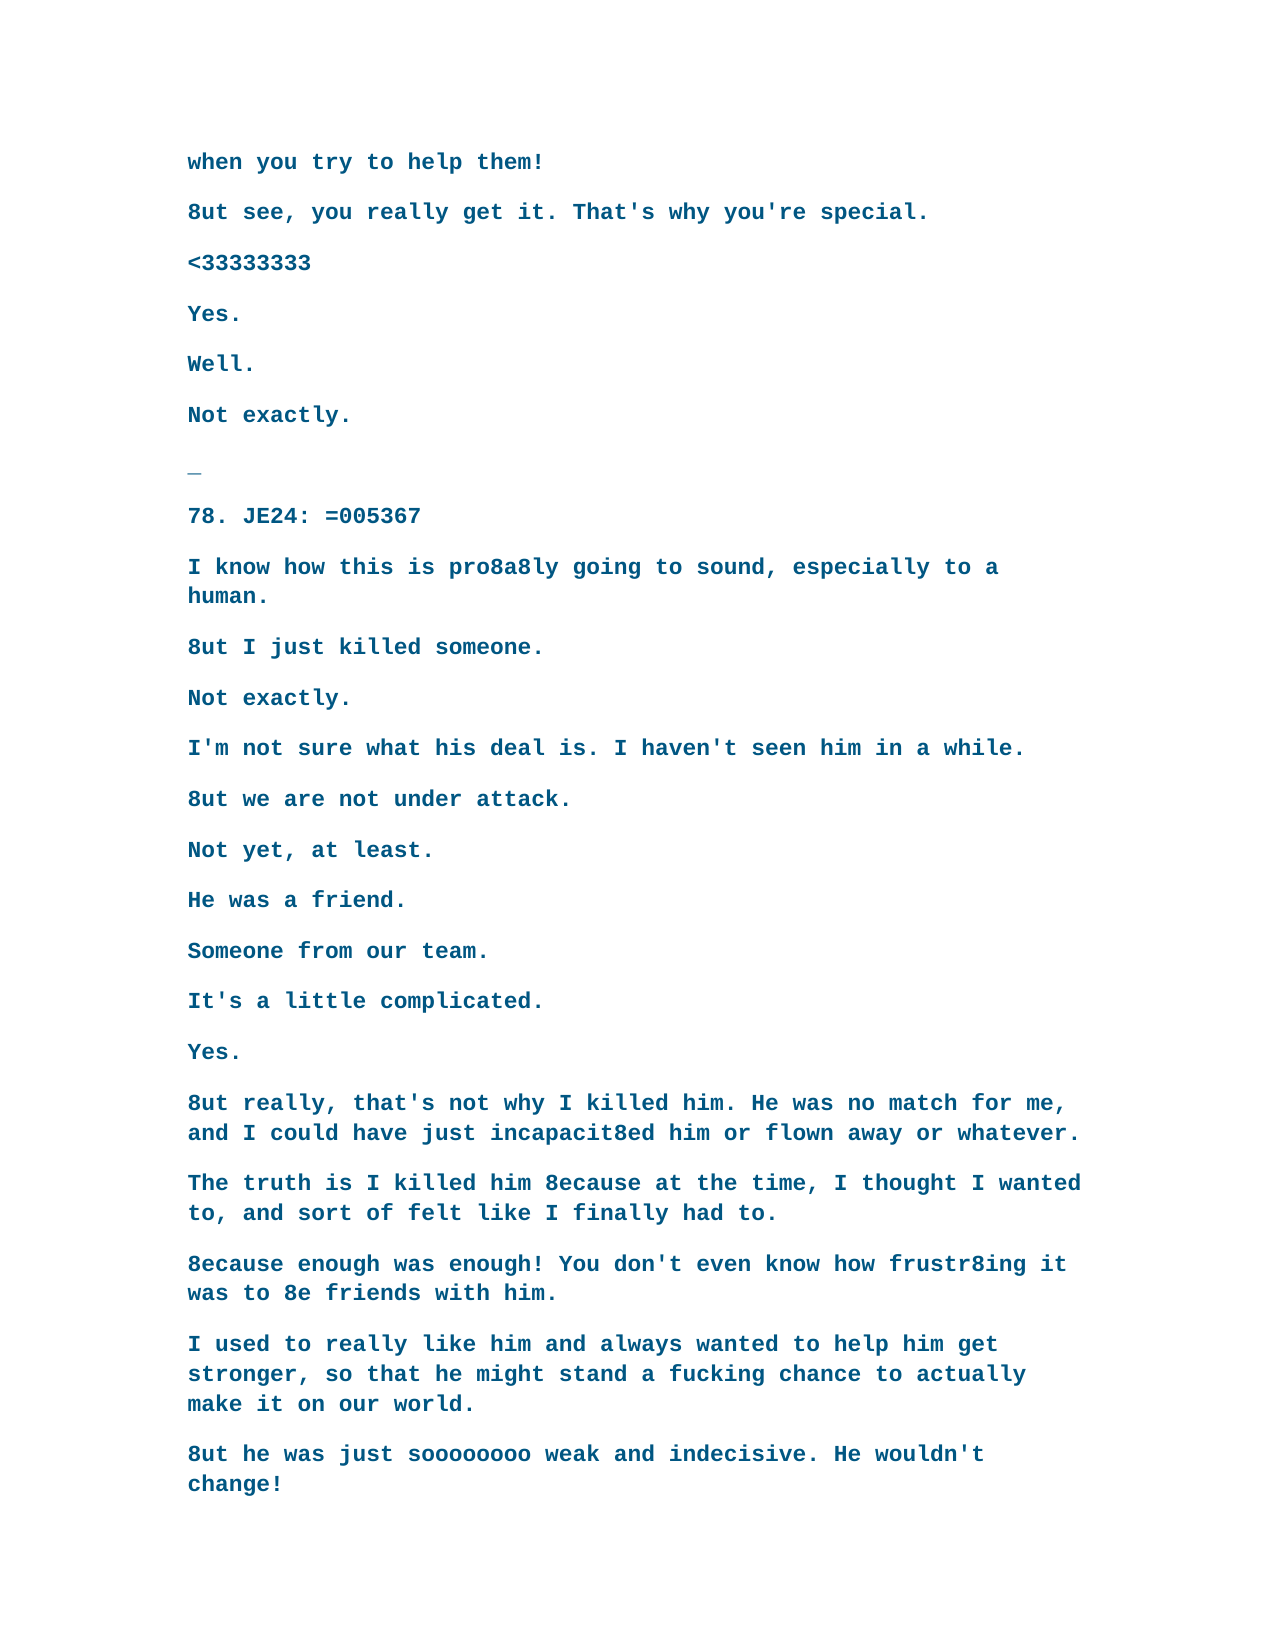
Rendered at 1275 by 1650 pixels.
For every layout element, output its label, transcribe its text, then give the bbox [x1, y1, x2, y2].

text It's a little complicated. [187, 990, 1087, 1016]
text 8ecause enough was enough! You don't even know how frustr8ing it was to 8e friends with him. [187, 1252, 1087, 1308]
text 8ut really, that's not why I killed him. He was no match for me, and I could have just incapacit8ed him or flown away or whatever. [187, 1091, 1087, 1147]
text 8ut we are not under attack. [187, 787, 1087, 813]
text I'm not sure what his deal is. I haven't seen him in a while. [187, 737, 1087, 763]
text <33333333 [187, 251, 1087, 277]
text Not yet, at least. [187, 838, 1087, 864]
text Someone from our team. [187, 939, 1087, 965]
text The truth is I killed him 8ecause at the time, I thought I wanted to, and sort of felt like I finally had to. [187, 1171, 1087, 1227]
text 8ut he was just soooooooo weak and indecisive. He wouldn't change! [187, 1442, 1087, 1498]
text _ [187, 454, 1087, 480]
text Yes. [187, 302, 1087, 328]
text 8ut I just killed someone. [187, 635, 1087, 661]
text Well. [187, 352, 1087, 378]
text I used to really like him and always wanted to help him get stronger, so that he might stand a fucking chance to actually make it on our world. [187, 1332, 1087, 1418]
text 78. JE24: =005367 [187, 504, 1087, 530]
text Not exactly. [187, 403, 1087, 429]
text I know how this is pro8a8ly going to sound, especially to a human. [187, 555, 1087, 611]
text Yes. [187, 1040, 1087, 1066]
text Not exactly. [187, 686, 1087, 712]
text when you try to help them! [187, 150, 1087, 176]
text 8ut see, you really get it. That's why you're special. [187, 201, 1087, 227]
text He was a friend. [187, 888, 1087, 914]
